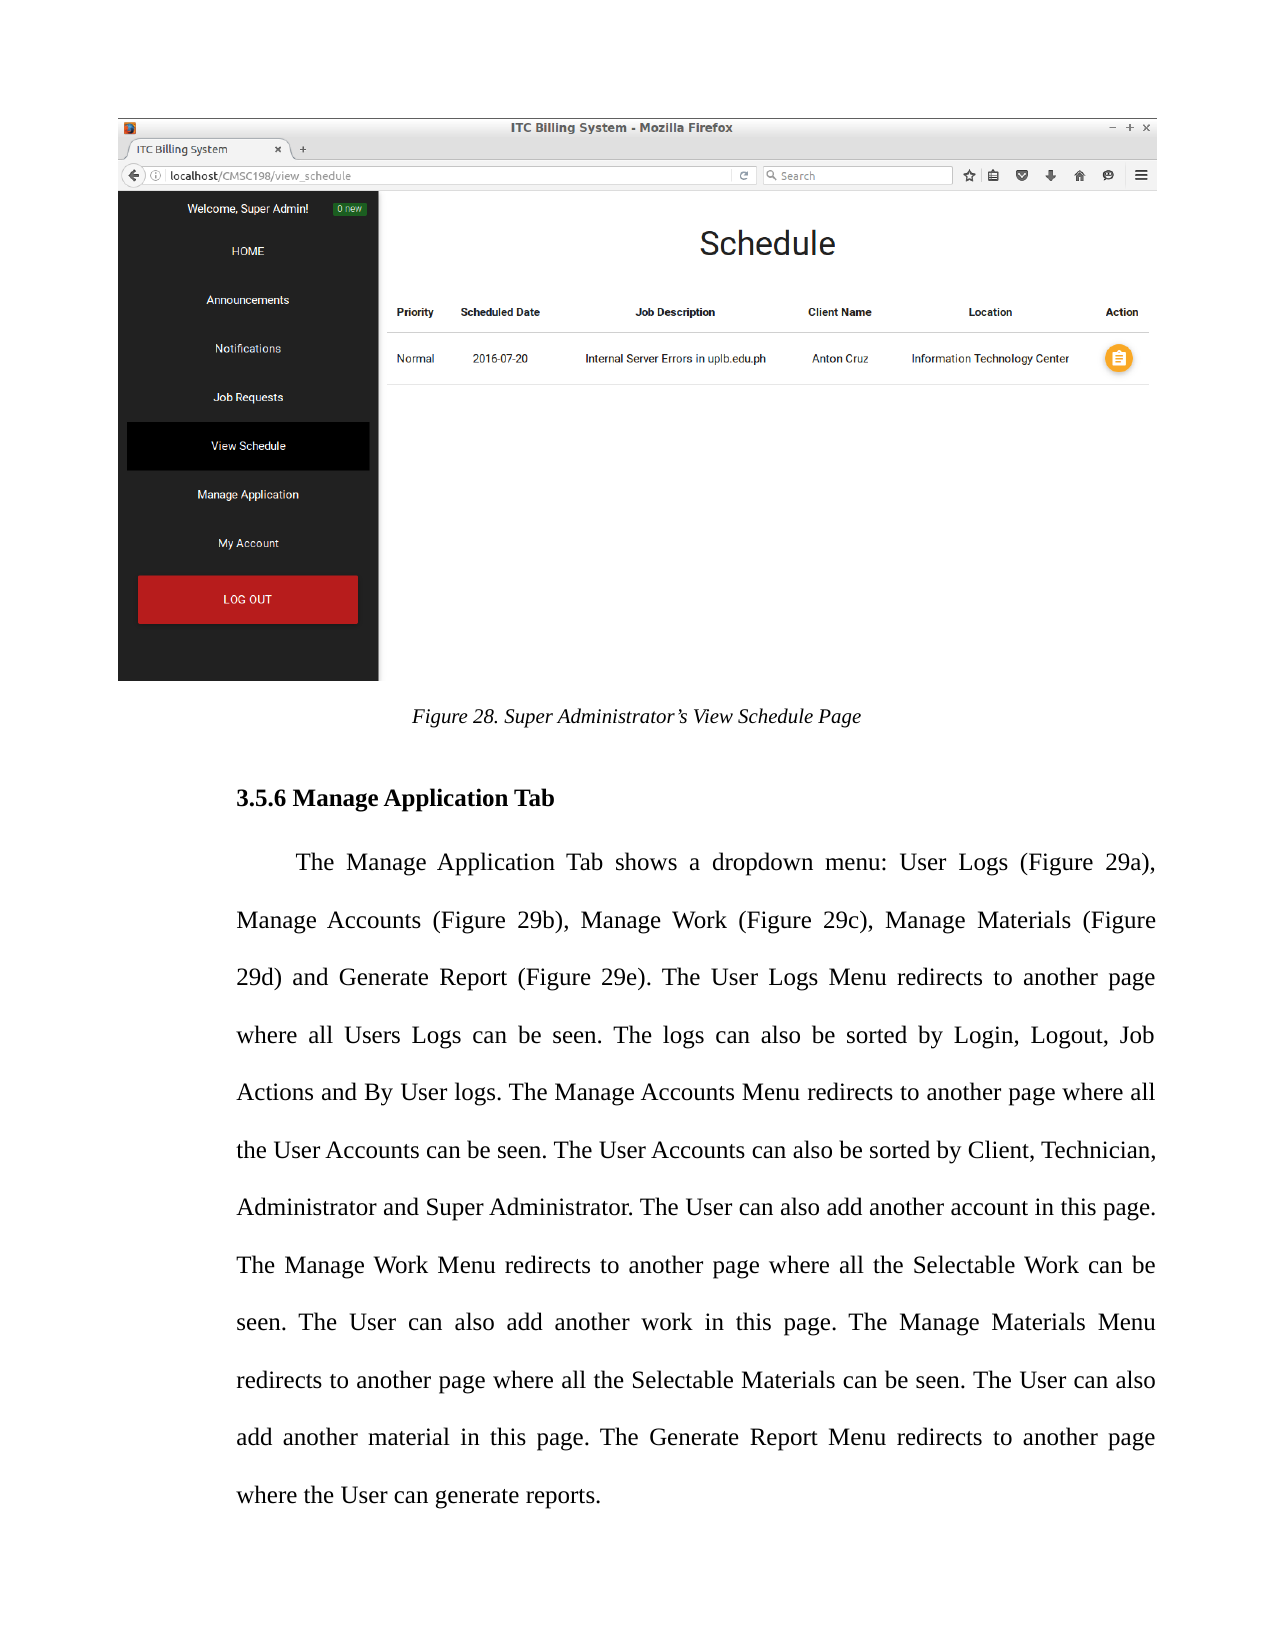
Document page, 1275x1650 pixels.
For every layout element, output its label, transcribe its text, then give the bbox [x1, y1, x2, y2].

text Figure 28. Super Administrator’s View Schedule Page [118, 681, 1157, 728]
text The Manage Application Tab shows a dropdown menu: User Logs (Figure 29a), Manage Accounts (Figure 29b), Manage Work (Figure 29c), Manage Materials (Figure 29d) and Generate Report (Figure 29e). The User Logs Menu redirects to another page where all Users Logs can be seen. The logs can also be sorted by Login, Logout, Job Actions and By User logs. The Manage Accounts Menu redirects to another page where all the User Accounts can be seen. The User Accounts can also be sorted by Client, Technician, Administrator and Super Administrator. The User can also add another account in this page. The Manage Work Menu redirects to another page where all the Selectable Work can be seen. The User can also add another work in this page. The Manage Materials Menu redirects to another page where all the Selectable Materials can be seen. The User can also add another material in this page. The Generate Report Menu redirects to another page where the User can generate reports. [236, 847, 1157, 1508]
subtitle 3.5.6 Manage Application Tab [236, 783, 1157, 812]
picture [118, 118, 1157, 681]
